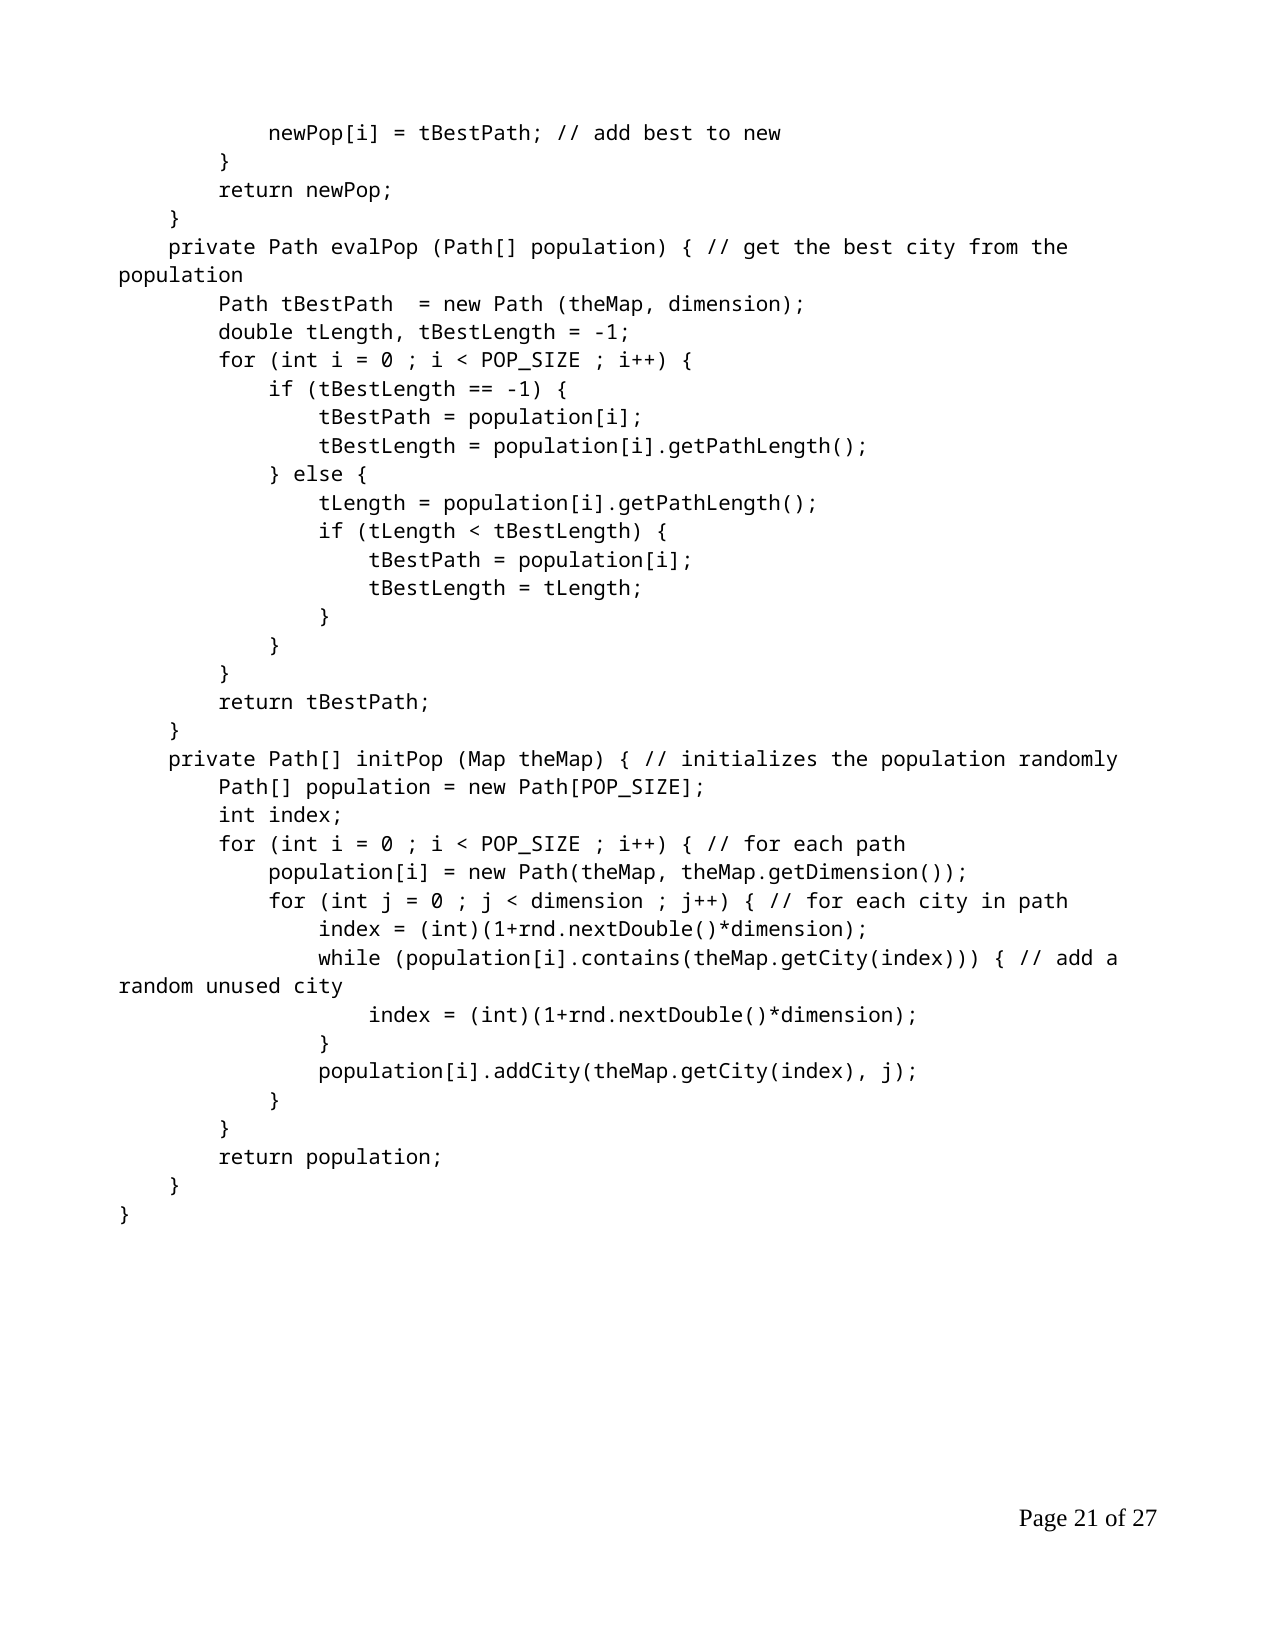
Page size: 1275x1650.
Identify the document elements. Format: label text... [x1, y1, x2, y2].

text } [118, 1170, 1157, 1199]
text population[i].addCity(theMap.getCity(index), j); [118, 1057, 1157, 1085]
text index = (int)(1+rnd.nextDouble()*dimension); [118, 1000, 1157, 1028]
text } [118, 658, 1157, 687]
text return population; [118, 1142, 1157, 1170]
text for (int j = 0 ; j < dimension ; j++) { // for each city in path [118, 886, 1157, 914]
text } [118, 630, 1157, 658]
text } [118, 147, 1157, 175]
text for (int i = 0 ; i < POP_SIZE ; i++) { // for each path [118, 829, 1157, 857]
text for (int i = 0 ; i < POP_SIZE ; i++) { [118, 346, 1157, 374]
text tLength = population[i].getPathLength(); [118, 488, 1157, 516]
text tBestLength = tLength; [118, 573, 1157, 602]
text return tBestPath; [118, 687, 1157, 715]
text private Path evalPop (Path[] population) { // get the best city from the population [118, 232, 1157, 289]
text } [118, 715, 1157, 744]
text double tLength, tBestLength = -1; [118, 317, 1157, 346]
text return newPop; [118, 175, 1157, 203]
text tBestLength = population[i].getPathLength(); [118, 431, 1157, 459]
text Path tBestPath = new Path (theMap, dimension); [118, 289, 1157, 317]
text } [118, 1085, 1157, 1113]
text int index; [118, 801, 1157, 829]
text } [118, 203, 1157, 232]
text } [118, 1113, 1157, 1142]
text index = (int)(1+rnd.nextDouble()*dimension); [118, 914, 1157, 943]
text if (tBestLength == -1) { [118, 374, 1157, 402]
text tBestPath = population[i]; [118, 402, 1157, 431]
text tBestPath = population[i]; [118, 545, 1157, 573]
text if (tLength < tBestLength) { [118, 516, 1157, 545]
text } [118, 1028, 1157, 1057]
text population[i] = new Path(theMap, theMap.getDimension()); [118, 857, 1157, 886]
text } [118, 1199, 1157, 1227]
text } [118, 602, 1157, 630]
text } else { [118, 459, 1157, 488]
text while (population[i].contains(theMap.getCity(index))) { // add a random unused city [118, 943, 1157, 1000]
text newPop[i] = tBestPath; // add best to new [118, 118, 1157, 147]
text private Path[] initPop (Map theMap) { // initializes the population randomly [118, 744, 1157, 772]
text Path[] population = new Path[POP_SIZE]; [118, 772, 1157, 801]
